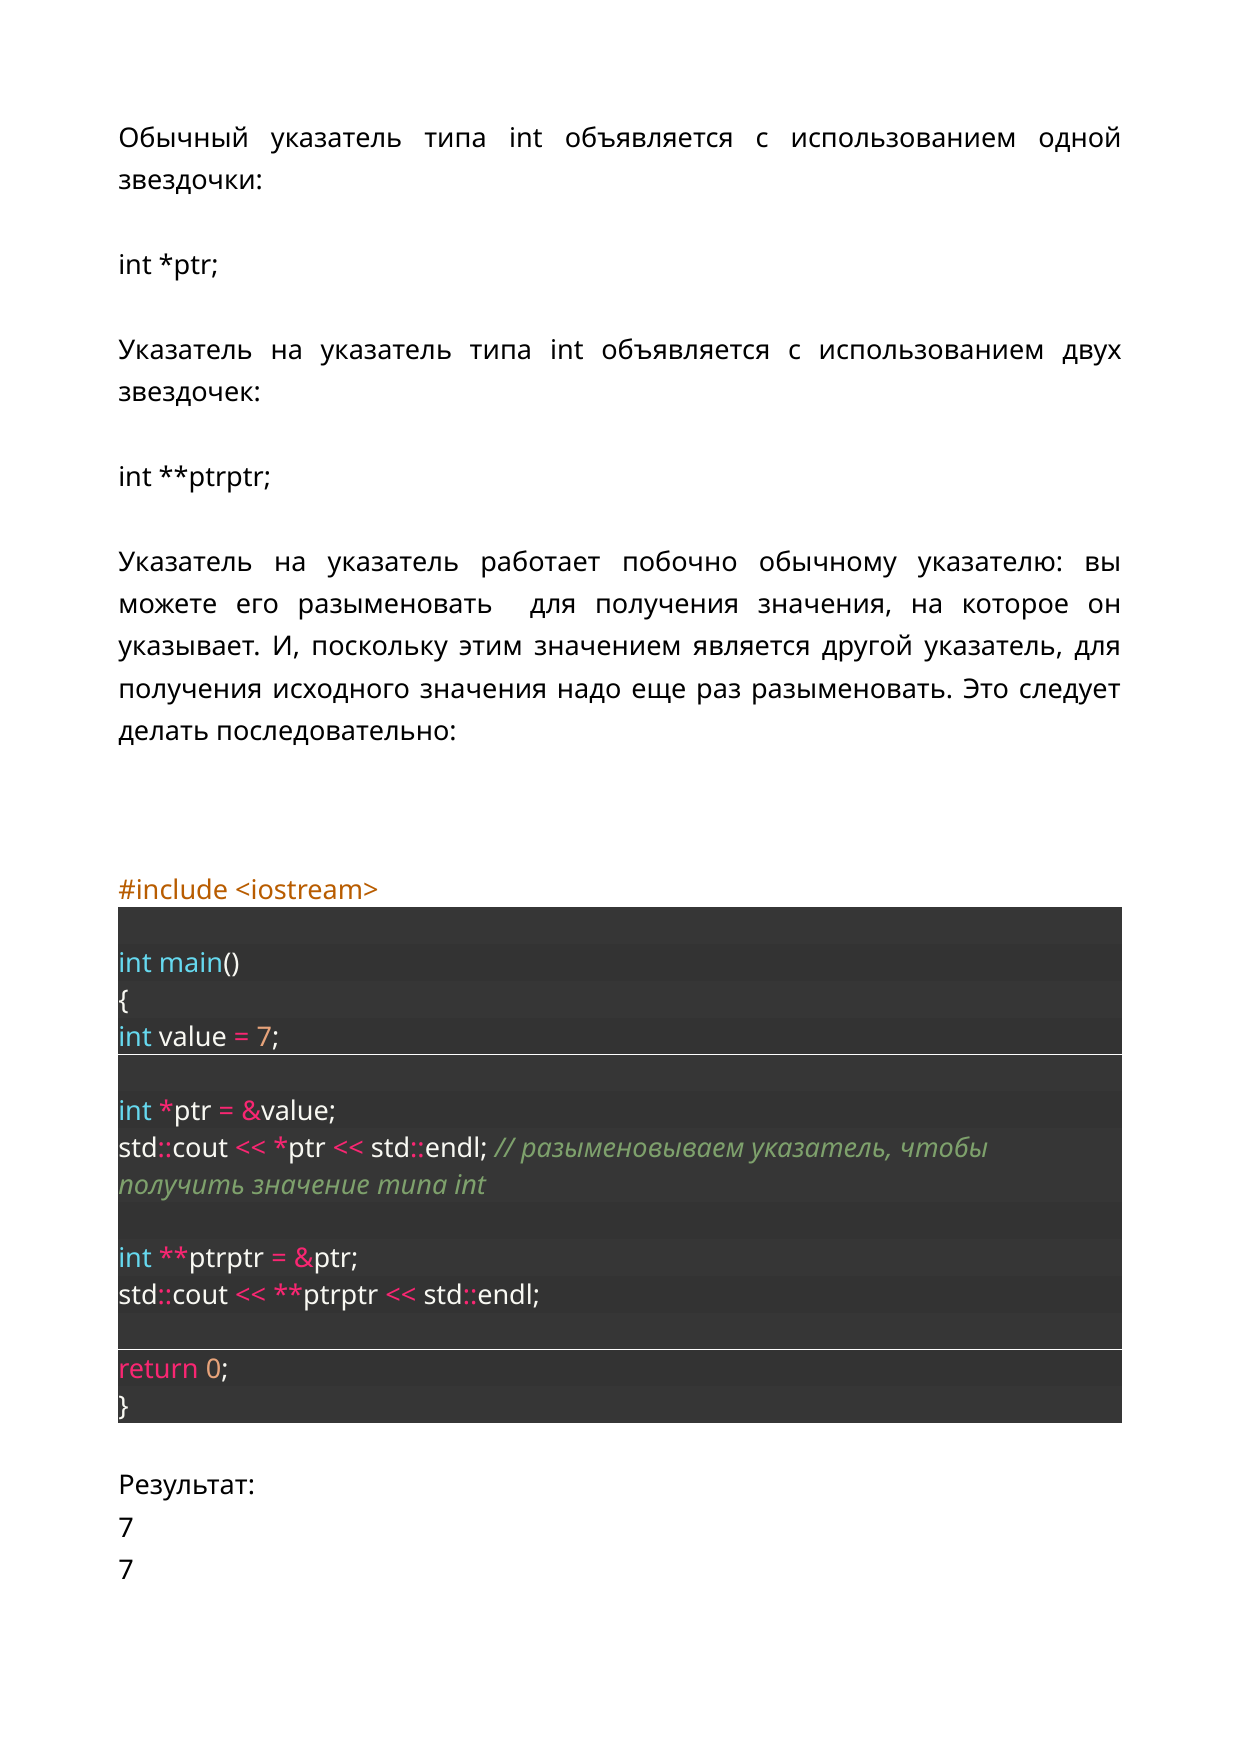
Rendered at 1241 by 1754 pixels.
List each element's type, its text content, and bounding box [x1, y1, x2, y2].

text int value = 7; [118, 1018, 1122, 1054]
text 7 [118, 1508, 1122, 1545]
text Указатель на указатель типа int объявляется с использованием двух звездочек: [118, 330, 1122, 409]
text } [118, 1386, 1122, 1423]
text Результат: [118, 1466, 1122, 1503]
text int *ptr = &value; [118, 1091, 1122, 1128]
text Обычный указатель типа int объявляется с использованием одной звездочки: [118, 118, 1122, 197]
text Указатель на указатель работает побочно обычному указателю: вы можете его разыменовать для получения значения, на которое он указывает. И, поскольку этим значением является другой указатель, для получения исходного значения надо еще раз разыменовать. Это следует делать последовательно: [118, 542, 1122, 748]
text return 0; [118, 1349, 1122, 1386]
text std::cout << **ptrptr << std::endl; [118, 1276, 1122, 1313]
text std::cout << *ptr << std::endl; // разыменовываем указатель, чтобы получить значение типа int [118, 1128, 1122, 1202]
text int **ptrptr; [118, 457, 1122, 494]
text #include <iostream> [118, 870, 1122, 907]
text int **ptrptr = &ptr; [118, 1239, 1122, 1276]
text { [118, 981, 1122, 1018]
text int *ptr; [118, 245, 1122, 282]
text 7 [118, 1551, 1122, 1587]
text int main() [118, 944, 1122, 981]
